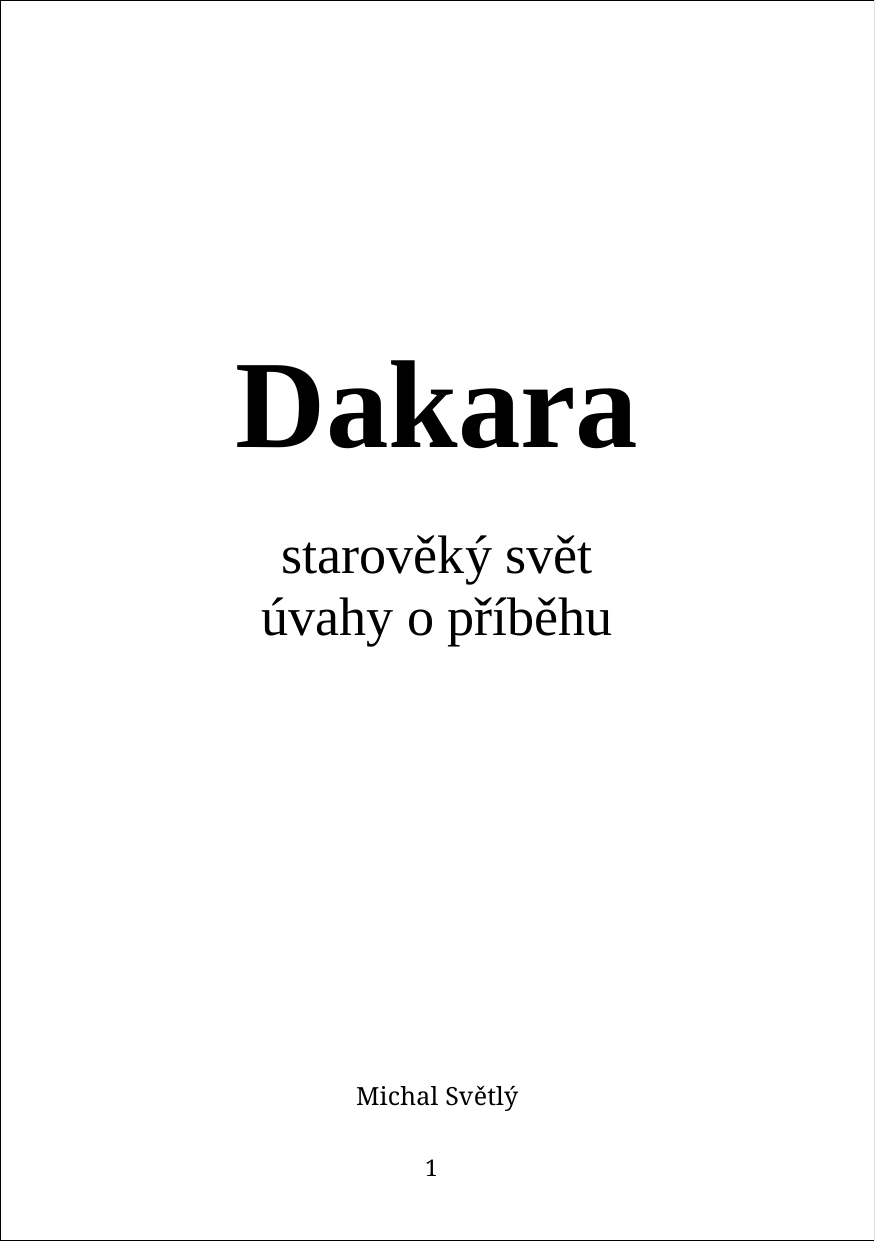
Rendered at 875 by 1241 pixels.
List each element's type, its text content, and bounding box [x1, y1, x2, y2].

text starověký svět [118, 523, 756, 585]
text úvahy o příběhu [118, 585, 756, 648]
text Dakara [118, 331, 756, 475]
text Michal Světlý [118, 1079, 756, 1113]
